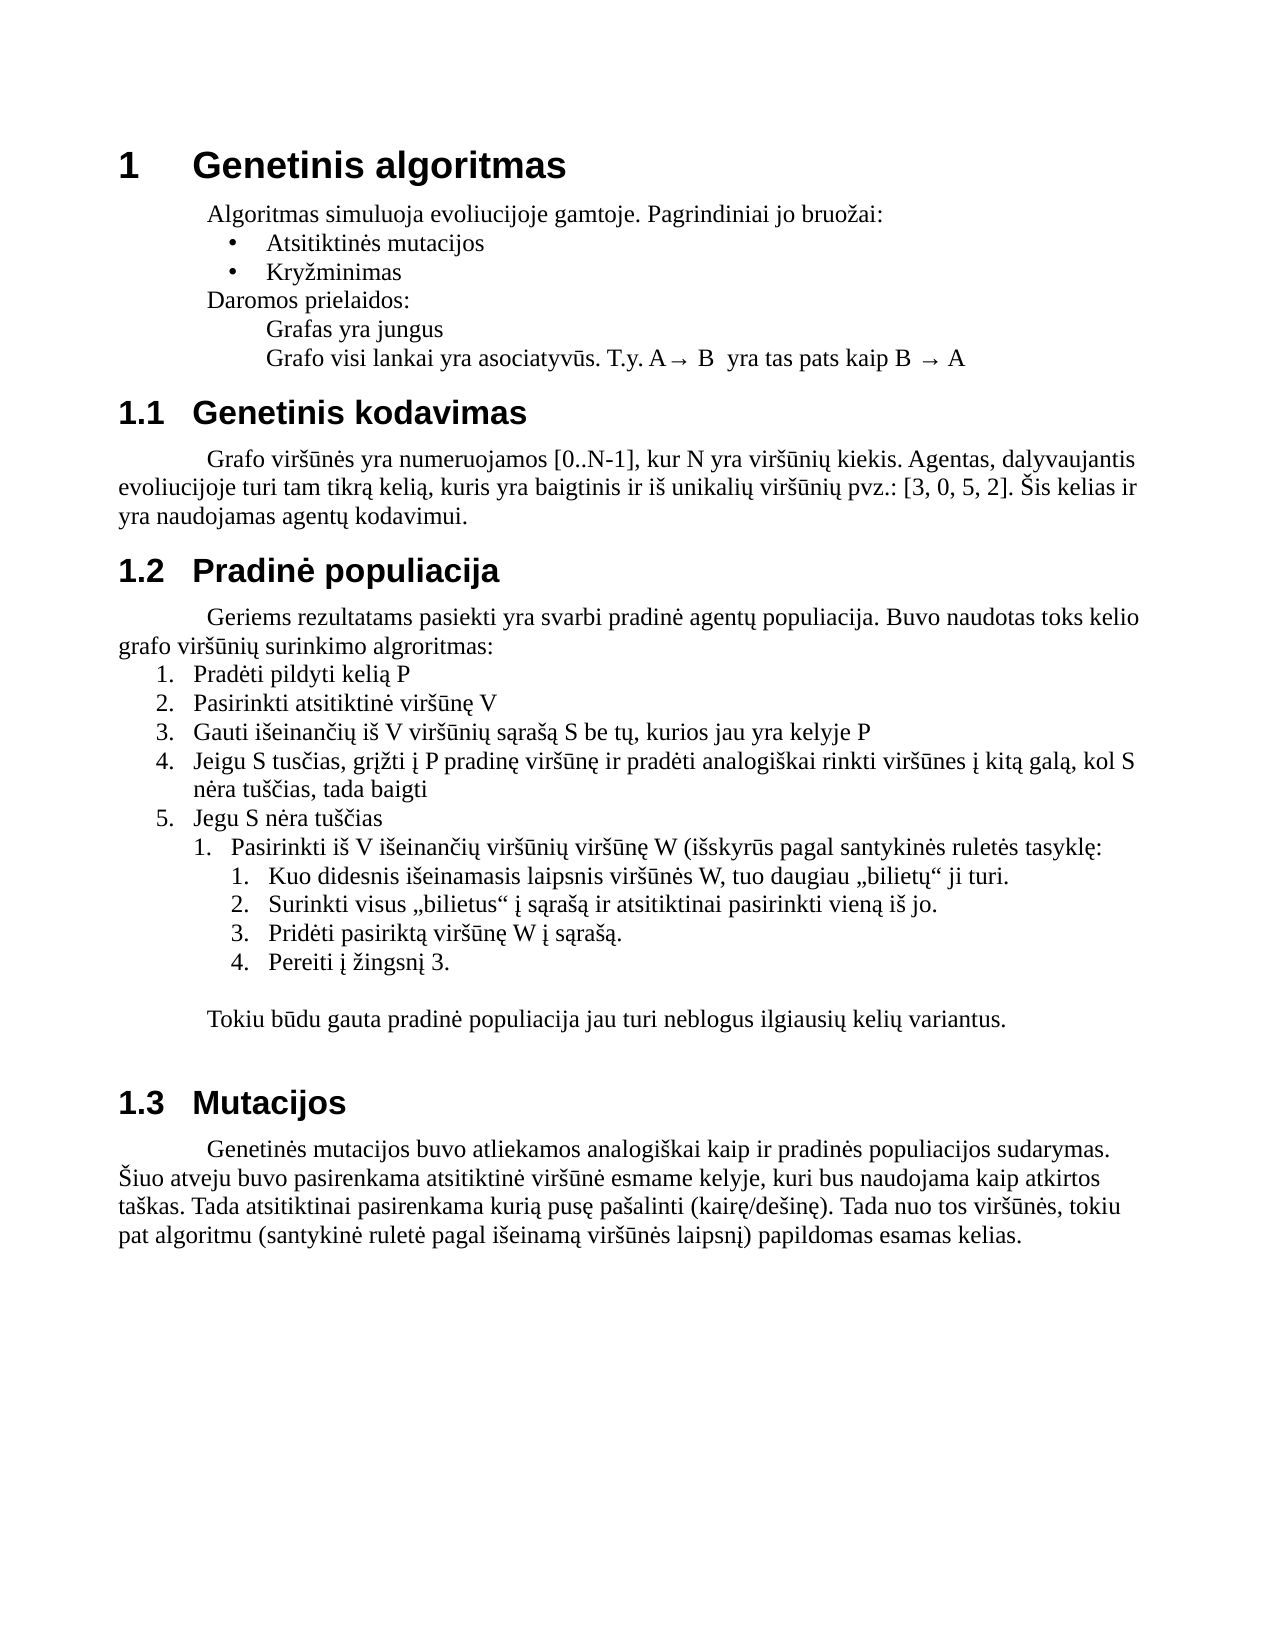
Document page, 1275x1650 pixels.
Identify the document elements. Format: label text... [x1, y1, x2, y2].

list Jegu S nėra tuščias [156, 803, 1157, 832]
list Pradėti pildyti kelią P [156, 659, 1157, 688]
text Grafo viršūnės yra numeruojamos [0..N-1], kur N yra viršūnių kiekis. Agentas, dalyvaujantis evoliucijoje turi tam tikrą kelią, kuris yra baigtinis ir iš unikalių viršūnių pvz.: [3, 0, 5, 2]. Šis kelias ir yra naudojamas agentų kodavimui. [118, 444, 1157, 530]
list Pasirinkti atsitiktinė viršūnę V [156, 688, 1157, 717]
list Pridėti pasiriktą viršūnę W į sąrašą. [231, 918, 1157, 947]
subtitle Genetinis algoritmas [118, 143, 1157, 187]
list Jeigu S tusčias, grįžti į P pradinę viršūnę ir pradėti analogiškai rinkti viršūnes į kitą galą, kol S nėra tuščias, tada baigti [156, 746, 1157, 803]
text Tokiu būdu gauta pradinė populiacija jau turi neblogus ilgiausių kelių variantus. [118, 1004, 1157, 1033]
text Daromos prielaidos: [118, 286, 1157, 314]
list Atsitiktinės mutacijos [228, 228, 1157, 257]
list Pereiti į žingsnį 3. [231, 947, 1157, 976]
list Kryžminimas [228, 257, 1157, 286]
subtitle Mutacijos [118, 1083, 1157, 1121]
list Surinkti visus „bilietus“ į sąrašą ir atsitiktinai pasirinkti vieną iš jo. [231, 889, 1157, 918]
subtitle Pradinė populiacija [118, 551, 1157, 589]
subtitle Genetinis kodavimas [118, 393, 1157, 431]
text Algoritmas simuluoja evoliucijoje gamtoje. Pagrindiniai jo bruožai: [118, 199, 1157, 228]
text Grafas yra jungus [118, 314, 1157, 343]
list Gauti išeinančių iš V viršūnių sąrašą S be tų, kurios jau yra kelyje P [156, 717, 1157, 746]
text Grafo visi lankai yra asociatyvūs. T.y. A→ B yra tas pats kaip B → A [118, 343, 1157, 372]
list Kuo didesnis išeinamasis laipsnis viršūnės W, tuo daugiau „bilietų“ ji turi. [231, 861, 1157, 889]
text Geriems rezultatams pasiekti yra svarbi pradinė agentų populiacija. Buvo naudotas toks kelio grafo viršūnių surinkimo algroritmas: [118, 602, 1157, 659]
list Pasirinkti iš V išeinančių viršūnių viršūnę W (išskyrūs pagal santykinės ruletės tasyklę: [193, 832, 1157, 861]
text Genetinės mutacijos buvo atliekamos analogiškai kaip ir pradinės populiacijos sudarymas. Šiuo atveju buvo pasirenkama atsitiktinė viršūnė esmame kelyje, kuri bus naudojama kaip atkirtos taškas. Tada atsitiktinai pasirenkama kurią pusę pašalinti (kairę/dešinę). Tada nuo tos viršūnės, tokiu pat algoritmu (santykinė ruletė pagal išeinamą viršūnės laipsnį) papildomas esamas kelias. [118, 1134, 1157, 1249]
